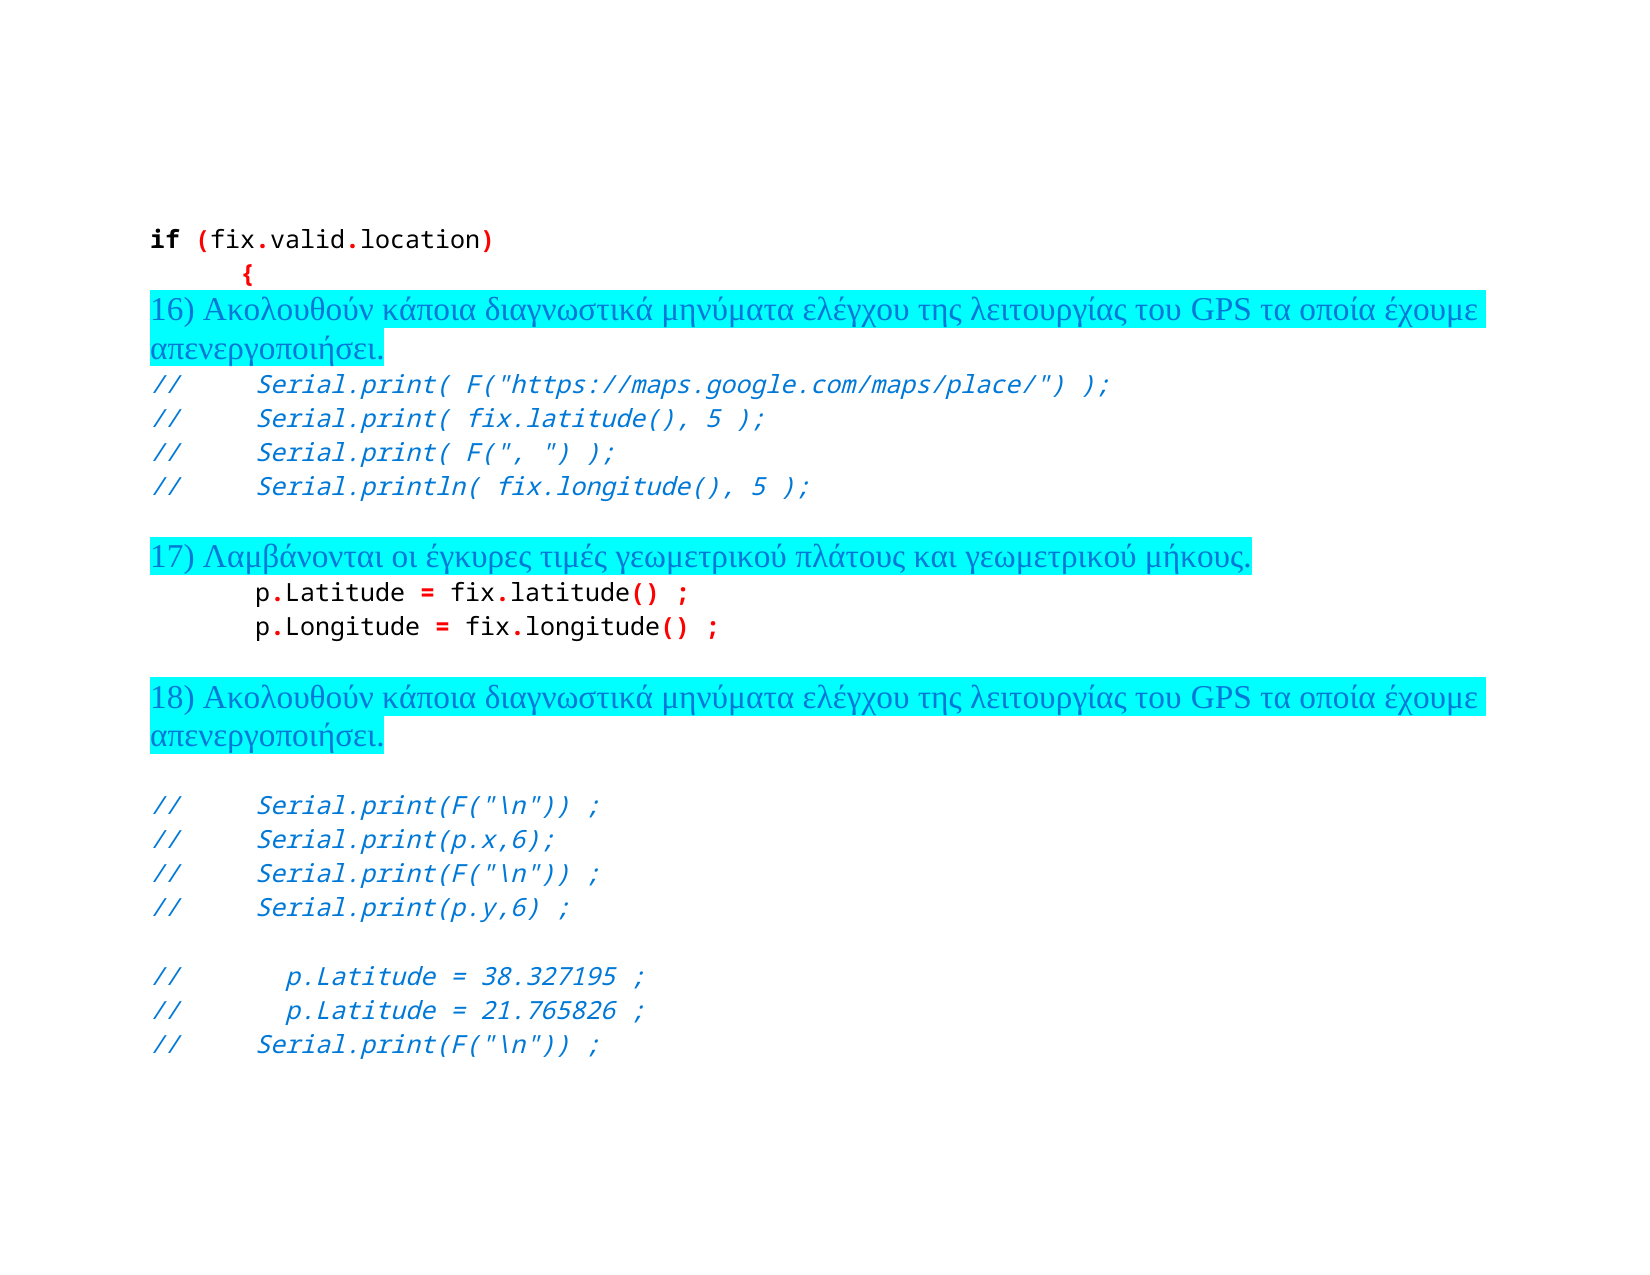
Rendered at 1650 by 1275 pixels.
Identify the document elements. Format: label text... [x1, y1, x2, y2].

text p.Latitude = fix.latitude() ; [150, 575, 1500, 609]
text // Serial.print( F("https://maps.google.com/maps/place/") ); [150, 366, 1500, 400]
text // Serial.print(F("\n")) ; [150, 788, 1500, 822]
text // Serial.print(F("\n")) ; [150, 856, 1500, 890]
text // p.Latitude = 21.765826 ; [150, 992, 1500, 1026]
text // Serial.print( F(", ") ); [150, 434, 1500, 468]
text 16) Ακολουθούν κάποια διαγνωστικά μηνύματα ελέγχου της λειτουργίας του GPS τα οποία έχουμε απενεργοποιήσει. [150, 290, 1500, 366]
text 17) Λαμβάνονται οι έγκυρες τιμές γεωμετρικού πλάτους και γεωμετρικού μήκους. [150, 537, 1500, 575]
text p.Longitude = fix.longitude() ; [150, 609, 1500, 643]
text { [150, 256, 1500, 290]
text // Serial.print( fix.latitude(), 5 ); [150, 400, 1500, 434]
text // Serial.print(F("\n")) ; [150, 1026, 1500, 1060]
text 18) Ακολουθούν κάποια διαγνωστικά μηνύματα ελέγχου της λειτουργίας του GPS τα οποία έχουμε απενεργοποιήσει. [150, 677, 1500, 754]
text // Serial.print(p.x,6); [150, 822, 1500, 856]
text // Serial.print(p.y,6) ; [150, 890, 1500, 924]
text // p.Latitude = 38.327195 ; [150, 958, 1500, 992]
text // Serial.println( fix.longitude(), 5 ); [150, 468, 1500, 503]
text if (fix.valid.location) [150, 222, 1500, 256]
